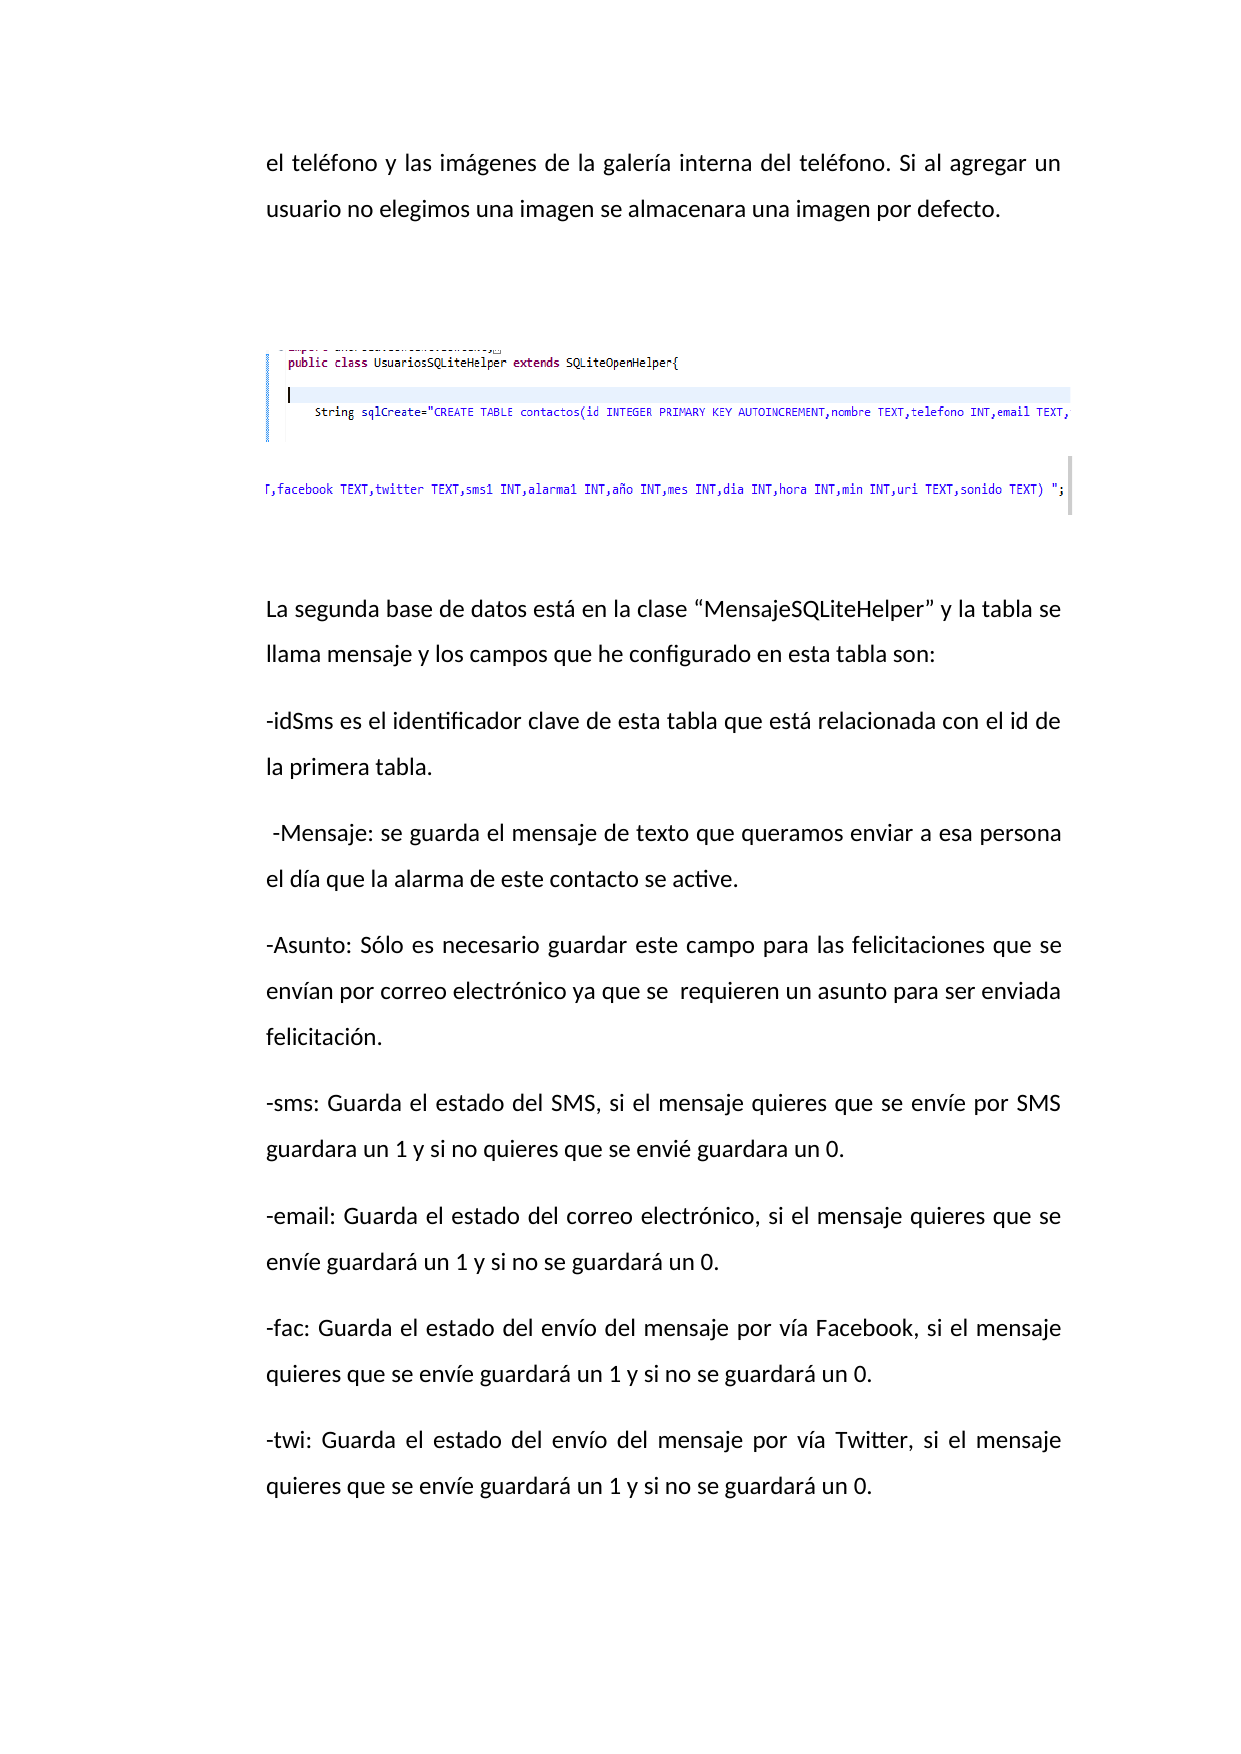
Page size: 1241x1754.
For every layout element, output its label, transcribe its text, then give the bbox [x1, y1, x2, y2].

text -Asunto: Sólo es necesario guardar este campo para las felicitaciones que se envían por correo electrónico ya que se requieren un asunto para ser enviada felicitación. [266, 929, 1063, 1052]
text -idSms es el identificador clave de esta tabla que está relacionada con el id de la primera tabla. [266, 705, 1063, 781]
text -email: Guarda el estado del correo electrónico, si el mensaje quieres que se envíe guardará un 1 y si no se guardará un 0. [266, 1200, 1063, 1276]
text La segunda base de datos está en la clase “MensajeSQLiteHelper” y la tabla se llama mensaje y los campos que he configurado en esta tabla son: [266, 593, 1063, 669]
text -fac: Guarda el estado del envío del mensaje por vía Facebook, si el mensaje quieres que se envíe guardará un 1 y si no se guardará un 0. [266, 1312, 1063, 1388]
text -sms: Guarda el estado del SMS, si el mensaje quieres que se envíe por SMS guardara un 1 y si no quieres que se envié guardara un 0. [266, 1088, 1063, 1164]
text el teléfono y las imágenes de la galería interna del teléfono. Si al agregar un usuario no elegimos una imagen se almacenara una imagen por defecto. [266, 148, 1063, 224]
text -Mensaje: se guarda el mensaje de texto que queramos enviar a esa persona el día que la alarma de este contacto se active. [266, 817, 1063, 893]
text -twi: Guarda el estado del envío del mensaje por vía Twitter, si el mensaje quieres que se envíe guardará un 1 y si no se guardará un 0. [266, 1424, 1063, 1501]
